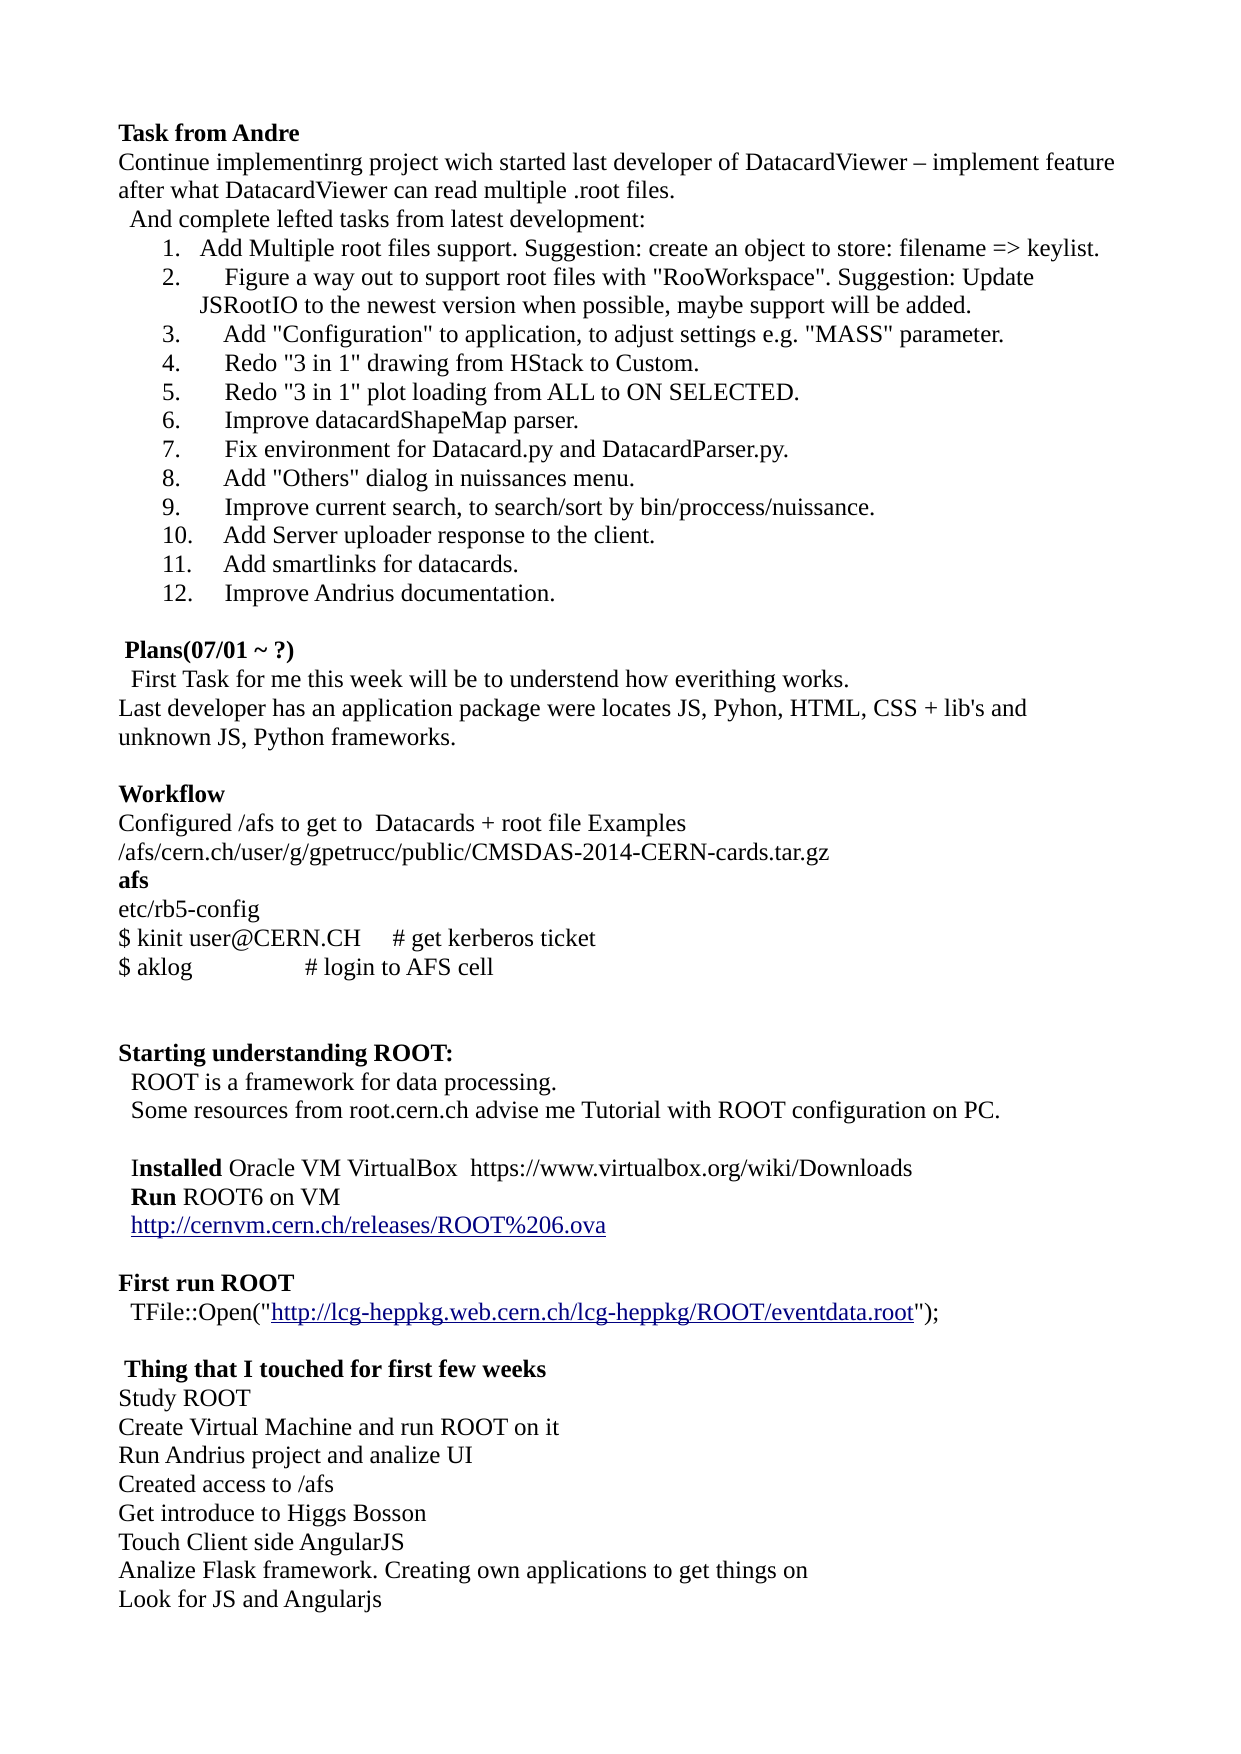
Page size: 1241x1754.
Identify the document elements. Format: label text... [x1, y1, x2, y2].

text $ aklog # login to AFS cell [118, 952, 1122, 981]
list Redo "3 in 1" drawing from HStack to Custom. [162, 348, 1122, 377]
text TFile::Open("http://lcg-heppkg.web.cern.ch/lcg-heppkg/ROOT/eventdata.root"); [118, 1297, 1122, 1326]
text etc/rb5-config [118, 894, 1122, 923]
text Get introduce to Higgs Bosson [118, 1498, 1122, 1527]
text Configured /afs to get to Datacards + root file Examples /afs/cern.ch/user/g/gpetrucc/public/CMSDAS-2014-CERN-cards.tar.gz [118, 808, 1122, 866]
text $ kinit user@CERN.CH # get kerberos ticket [118, 923, 1122, 952]
list Improve current search, to search/sort by bin/proccess/nuissance. [162, 492, 1122, 521]
list Figure a way out to support root files with "RooWorkspace". Suggestion: Update JSRootIO to the newest version when possible, maybe support will be added. [162, 262, 1122, 319]
text Some resources from root.cern.ch advise me Tutorial with ROOT configuration on PC. [118, 1096, 1122, 1124]
text Plans(07/01 ~ ?) [118, 636, 1122, 664]
text Installed Oracle VM VirtualBox https://www.virtualbox.org/wiki/Downloads [118, 1153, 1122, 1182]
text Last developer has an application package were locates JS, Pyhon, HTML, CSS + lib's and unknown JS, Python frameworks. [118, 693, 1122, 751]
text And complete lefted tasks from latest development: [118, 204, 1122, 233]
list Fix environment for Datacard.py and DatacardParser.py. [162, 434, 1122, 463]
text Touch Client side AngularJS [118, 1527, 1122, 1556]
list Redo "3 in 1" plot loading from ALL to ON SELECTED. [162, 377, 1122, 406]
text Thing that I touched for first few weeks [118, 1354, 1122, 1383]
text Run Andrius project and analize UI [118, 1441, 1122, 1469]
text Create Virtual Machine and run ROOT on it [118, 1412, 1122, 1441]
list Add Multiple root files support. Suggestion: create an object to store: filename => keylist. [162, 233, 1122, 262]
text Workflow [118, 779, 1122, 808]
list Add "Configuration" to application, to adjust settings e.g. "MASS" parameter. [162, 319, 1122, 348]
text afs [118, 866, 1122, 894]
text Look for JS and Angularjs [118, 1584, 1122, 1613]
text Starting understanding ROOT: [118, 1038, 1122, 1067]
text http://cernvm.cern.ch/releases/ROOT%206.ova [118, 1211, 1122, 1239]
text Created access to /afs [118, 1469, 1122, 1498]
text Analize Flask framework. Creating own applications to get things on [118, 1556, 1122, 1584]
list Improve datacardShapeMap parser. [162, 406, 1122, 434]
text ROOT is a framework for data processing. [118, 1067, 1122, 1096]
text Run ROOT6 on VM [118, 1182, 1122, 1211]
text First Task for me this week will be to understend how everithing works. [118, 664, 1122, 693]
text Continue implementinrg project wich started last developer of DatacardViewer – implement feature after what DatacardViewer can read multiple .root files. [118, 147, 1122, 204]
list Improve Andrius documentation. [162, 578, 1122, 607]
list Add "Others" dialog in nuissances menu. [162, 463, 1122, 492]
text First run ROOT [118, 1268, 1122, 1297]
list Add Server uploader response to the client. [162, 521, 1122, 549]
text Task from Andre [118, 118, 1122, 147]
text Study ROOT [118, 1383, 1122, 1412]
list Add smartlinks for datacards. [162, 549, 1122, 578]
